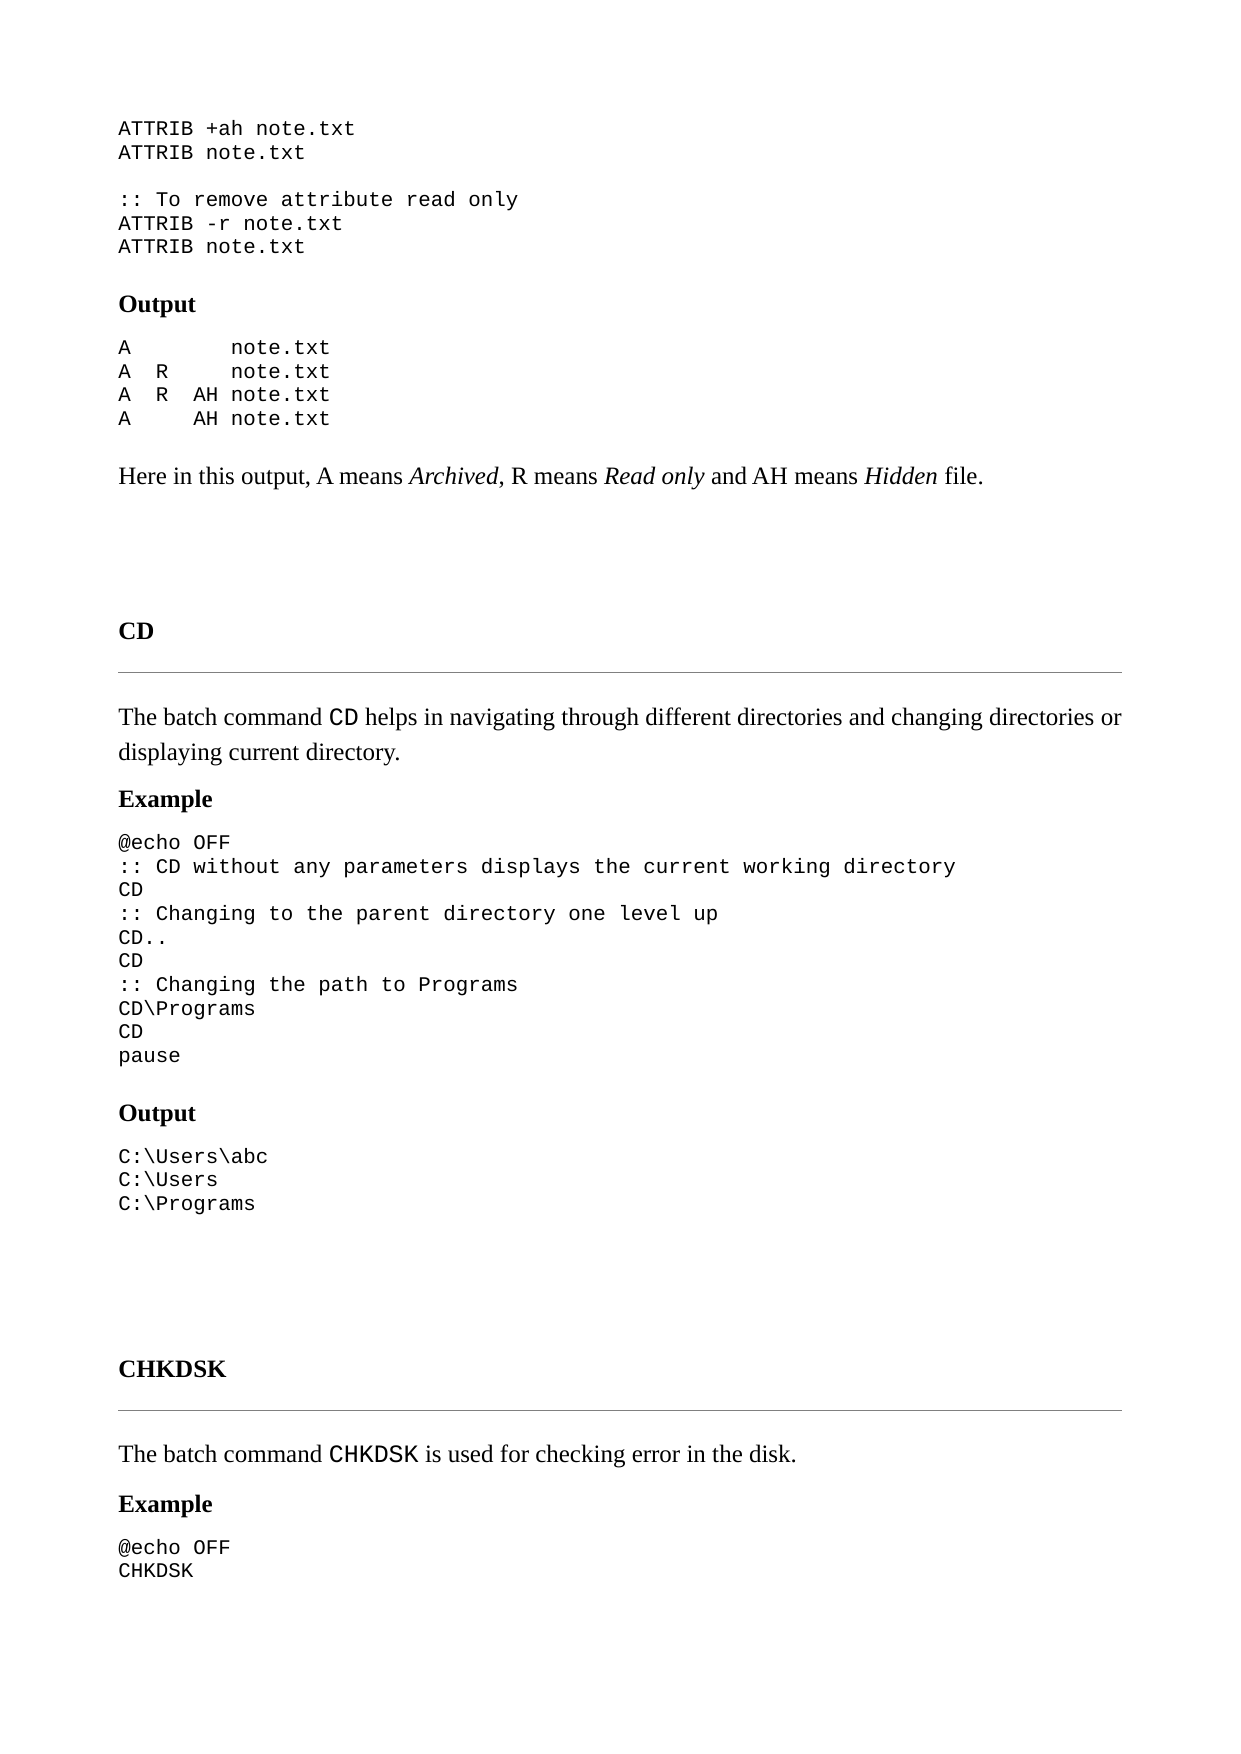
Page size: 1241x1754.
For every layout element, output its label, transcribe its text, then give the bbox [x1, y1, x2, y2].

text A R note.txt [118, 361, 1122, 384]
text :: Changing to the parent directory one level up [118, 903, 1122, 927]
text CD [118, 879, 1122, 903]
text CD\Programs [118, 998, 1122, 1021]
text ATTRIB +ah note.txt [118, 118, 1122, 142]
text C:\Users [118, 1169, 1122, 1193]
text Output [118, 289, 1122, 318]
text :: To remove attribute read only [118, 189, 1122, 213]
text pause [118, 1045, 1122, 1069]
text ATTRIB note.txt [118, 236, 1122, 260]
text A AH note.txt [118, 408, 1122, 432]
text A R AH note.txt [118, 384, 1122, 408]
text The batch command CD helps in navigating through different directories and changing directories or displaying current directory. [118, 702, 1122, 766]
text Here in this output, A means Archived, R means Read only and AH means Hidden file. [118, 461, 1122, 490]
text ATTRIB -r note.txt [118, 213, 1122, 236]
text :: Changing the path to Programs [118, 974, 1122, 998]
text @echo OFF [118, 1537, 1122, 1561]
text CD [118, 950, 1122, 974]
text CD [118, 1021, 1122, 1045]
subtitle CHKDSK [118, 1354, 1122, 1383]
text @echo OFF [118, 832, 1122, 856]
text C:\Users\abc [118, 1146, 1122, 1169]
text A note.txt [118, 337, 1122, 361]
subtitle CD [118, 616, 1122, 645]
text CD.. [118, 927, 1122, 950]
text Example [118, 1489, 1122, 1518]
text Example [118, 784, 1122, 813]
text :: CD without any parameters displays the current working directory [118, 856, 1122, 879]
text C:\Programs [118, 1193, 1122, 1217]
text ATTRIB note.txt [118, 142, 1122, 165]
text Output [118, 1098, 1122, 1127]
text The batch command CHKDSK is used for checking error in the disk. [118, 1439, 1122, 1470]
text CHKDSK [118, 1561, 1122, 1584]
